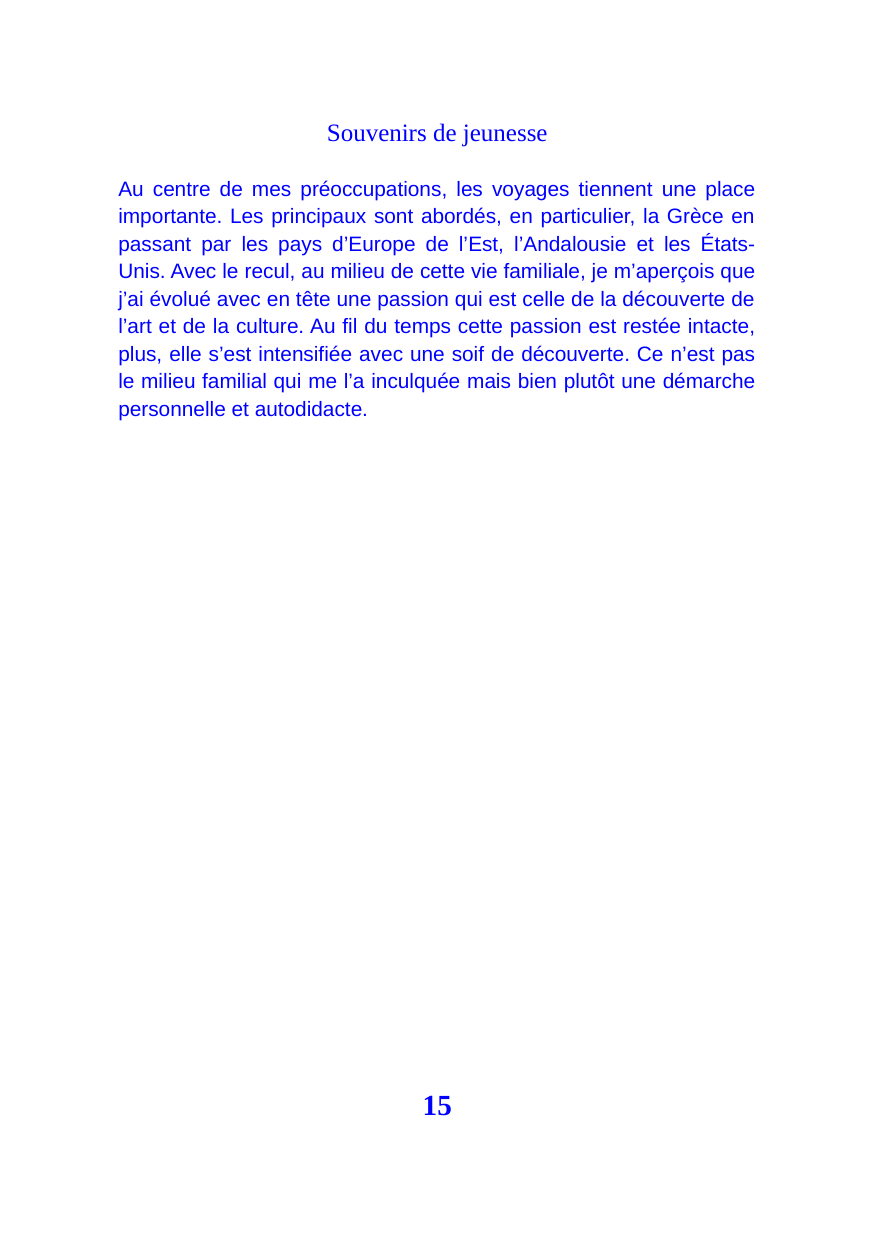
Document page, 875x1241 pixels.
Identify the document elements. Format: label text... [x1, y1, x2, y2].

text Au centre de mes préoccupations, les voyages tiennent une place importante. Les principaux sont abordés, en particulier, la Grèce en passant par les pays d’Europe de l’Est, l’Andalousie et les États-Unis. Avec le recul, au milieu de cette vie familiale, je m’aperçois que j’ai évolué avec en tête une passion qui est celle de la découverte de l’art et de la culture. Au fil du temps cette passion est restée intacte, plus, elle s’est intensifiée avec une soif de découverte. Ce n’est pas le milieu familial qui me l’a inculquée mais bien plutôt une démarche personnelle et autodidacte. [118, 176, 756, 420]
